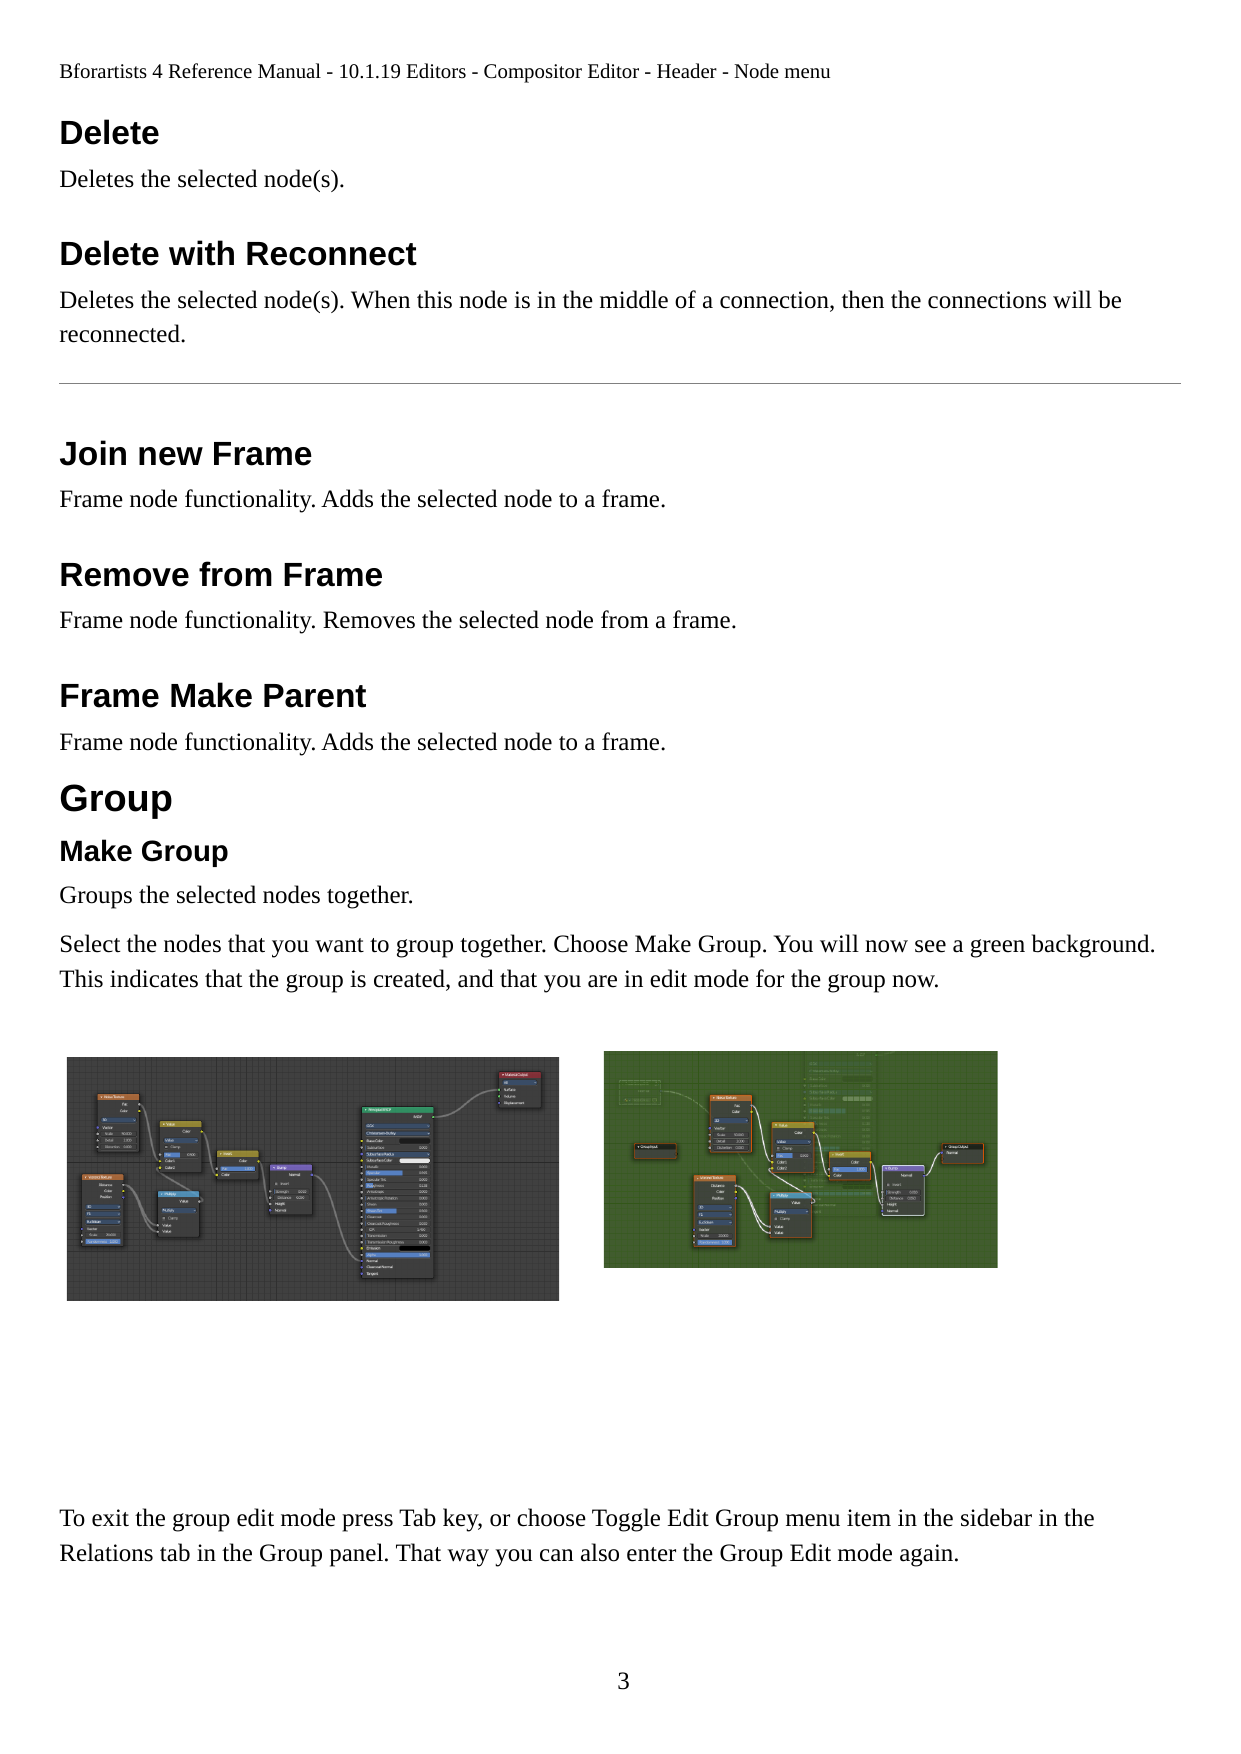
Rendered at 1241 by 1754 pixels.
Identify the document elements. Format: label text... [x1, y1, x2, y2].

text Frame node functionality. Removes the selected node from a frame. [59, 606, 1181, 634]
text Frame node functionality. Adds the selected node to a frame. [59, 727, 1181, 755]
text Deletes the selected node(s). When this node is in the middle of a connection, then the connections will be reconnected. [59, 285, 1181, 348]
subtitle Frame Make Parent [59, 675, 1181, 714]
subtitle Delete with Reconnect [59, 234, 1181, 272]
text Deletes the selected node(s). [59, 164, 1181, 192]
subtitle Group [59, 776, 1181, 819]
picture [603, 1051, 998, 1268]
text To exit the group edit mode press Tab key, or choose Toggle Edit Group menu item in the sidebar in the Relations tab in the Group panel. That way you can also enter the Group Edit mode again. [59, 1503, 1181, 1567]
picture [66, 1057, 560, 1301]
text Groups the selected nodes together. [59, 880, 1181, 909]
subtitle Delete [59, 113, 1181, 151]
subtitle Remove from Frame [59, 554, 1181, 593]
subtitle Make Group [59, 834, 1181, 868]
subtitle Join new Frame [59, 433, 1181, 472]
text Frame node functionality. Adds the selected node to a frame. [59, 484, 1181, 513]
text Select the nodes that you want to group together. Choose Make Group. You will now see a green background. This indicates that the group is created, and that you are in edit mode for the group now. [59, 929, 1181, 992]
